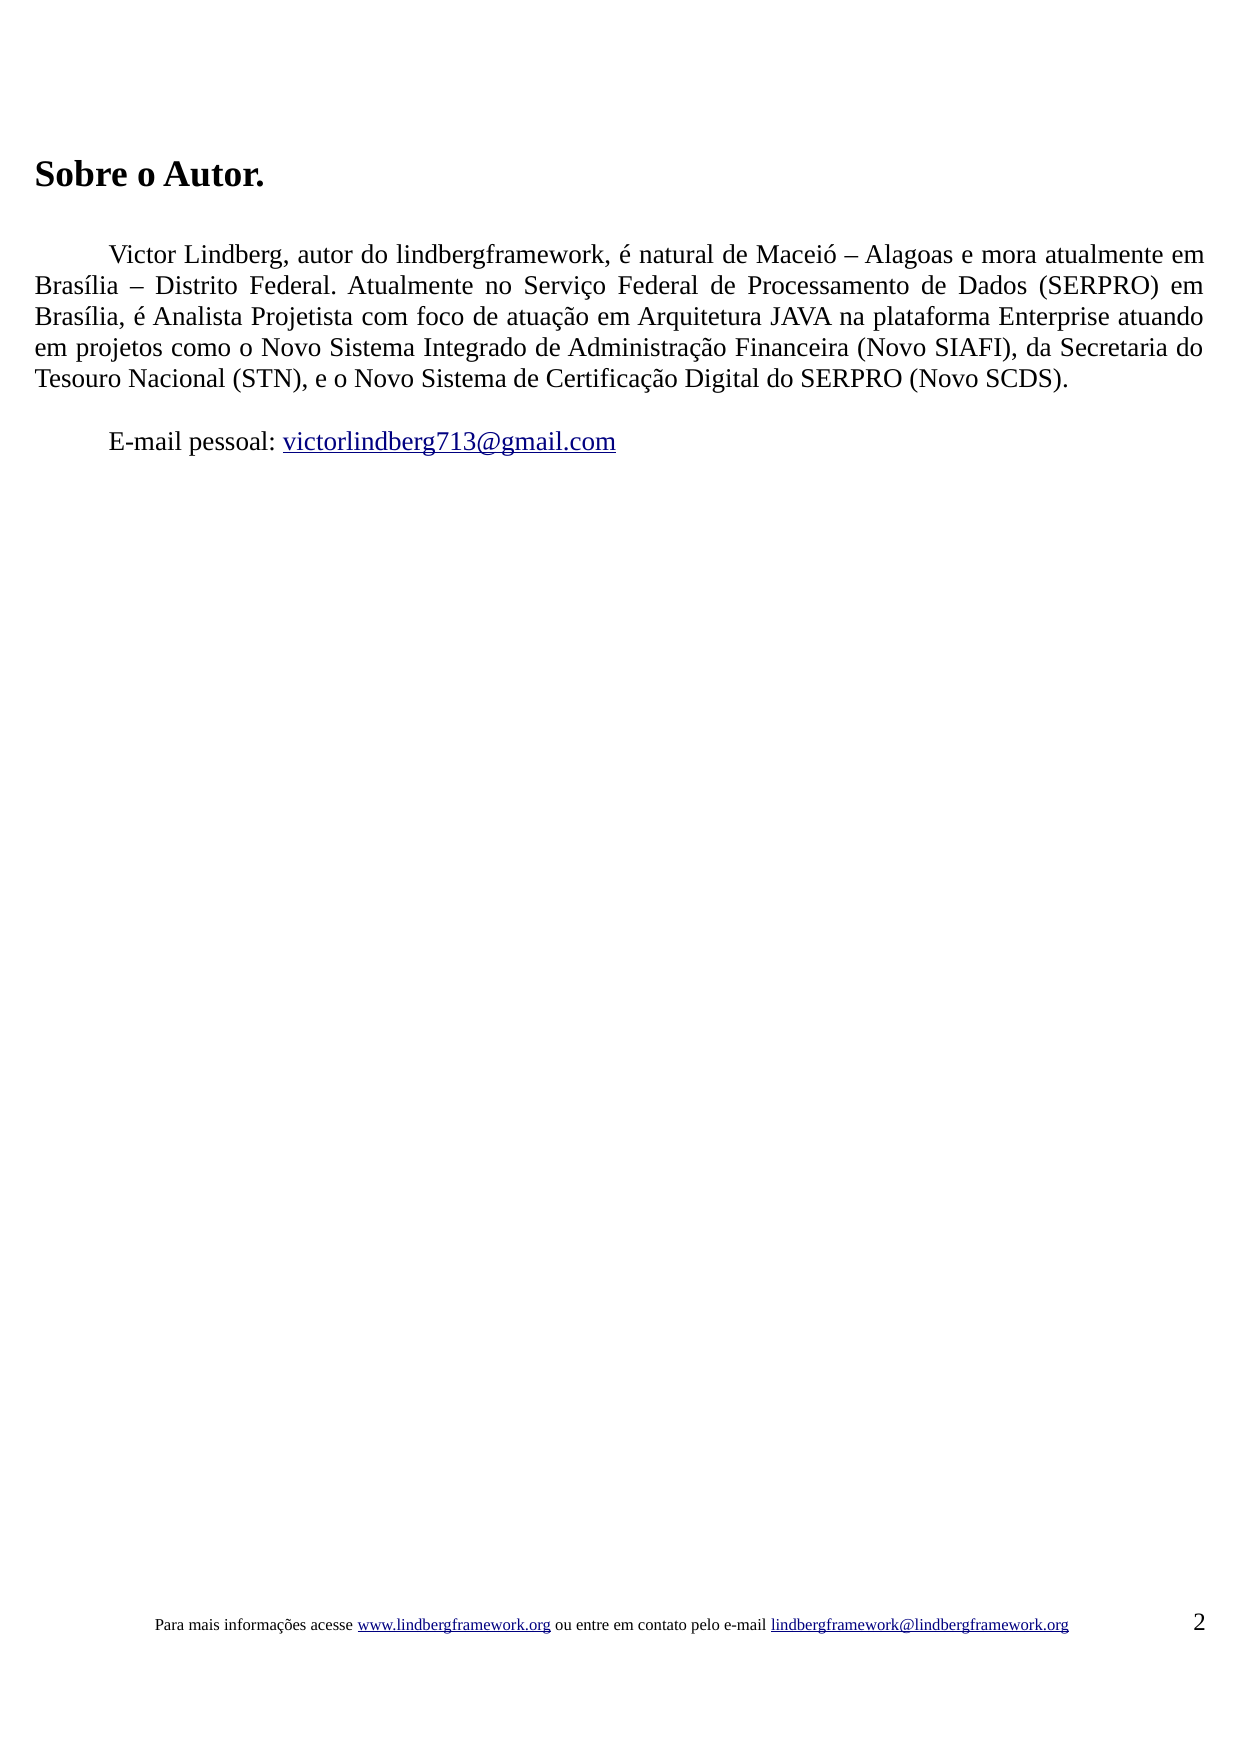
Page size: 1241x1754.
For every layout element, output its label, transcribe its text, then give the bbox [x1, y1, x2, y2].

text Sobre o Autor. [34, 152, 1206, 195]
text Victor Lindberg, autor do lindbergframework, é natural de Maceió – Alagoas e mora atualmente em Brasília – Distrito Federal. Atualmente no Serviço Federal de Processamento de Dados (SERPRO) em Brasília, é Analista Projetista com foco de atuação em Arquitetura JAVA na plataforma Enterprise atuando em projetos como o Novo Sistema Integrado de Administração Financeira (Novo SIAFI), da Secretaria do Tesouro Nacional (STN), e o Novo Sistema de Certificação Digital do SERPRO (Novo SCDS). [34, 238, 1206, 394]
text E-mail pessoal: victorlindberg713@gmail.com [34, 425, 1206, 456]
